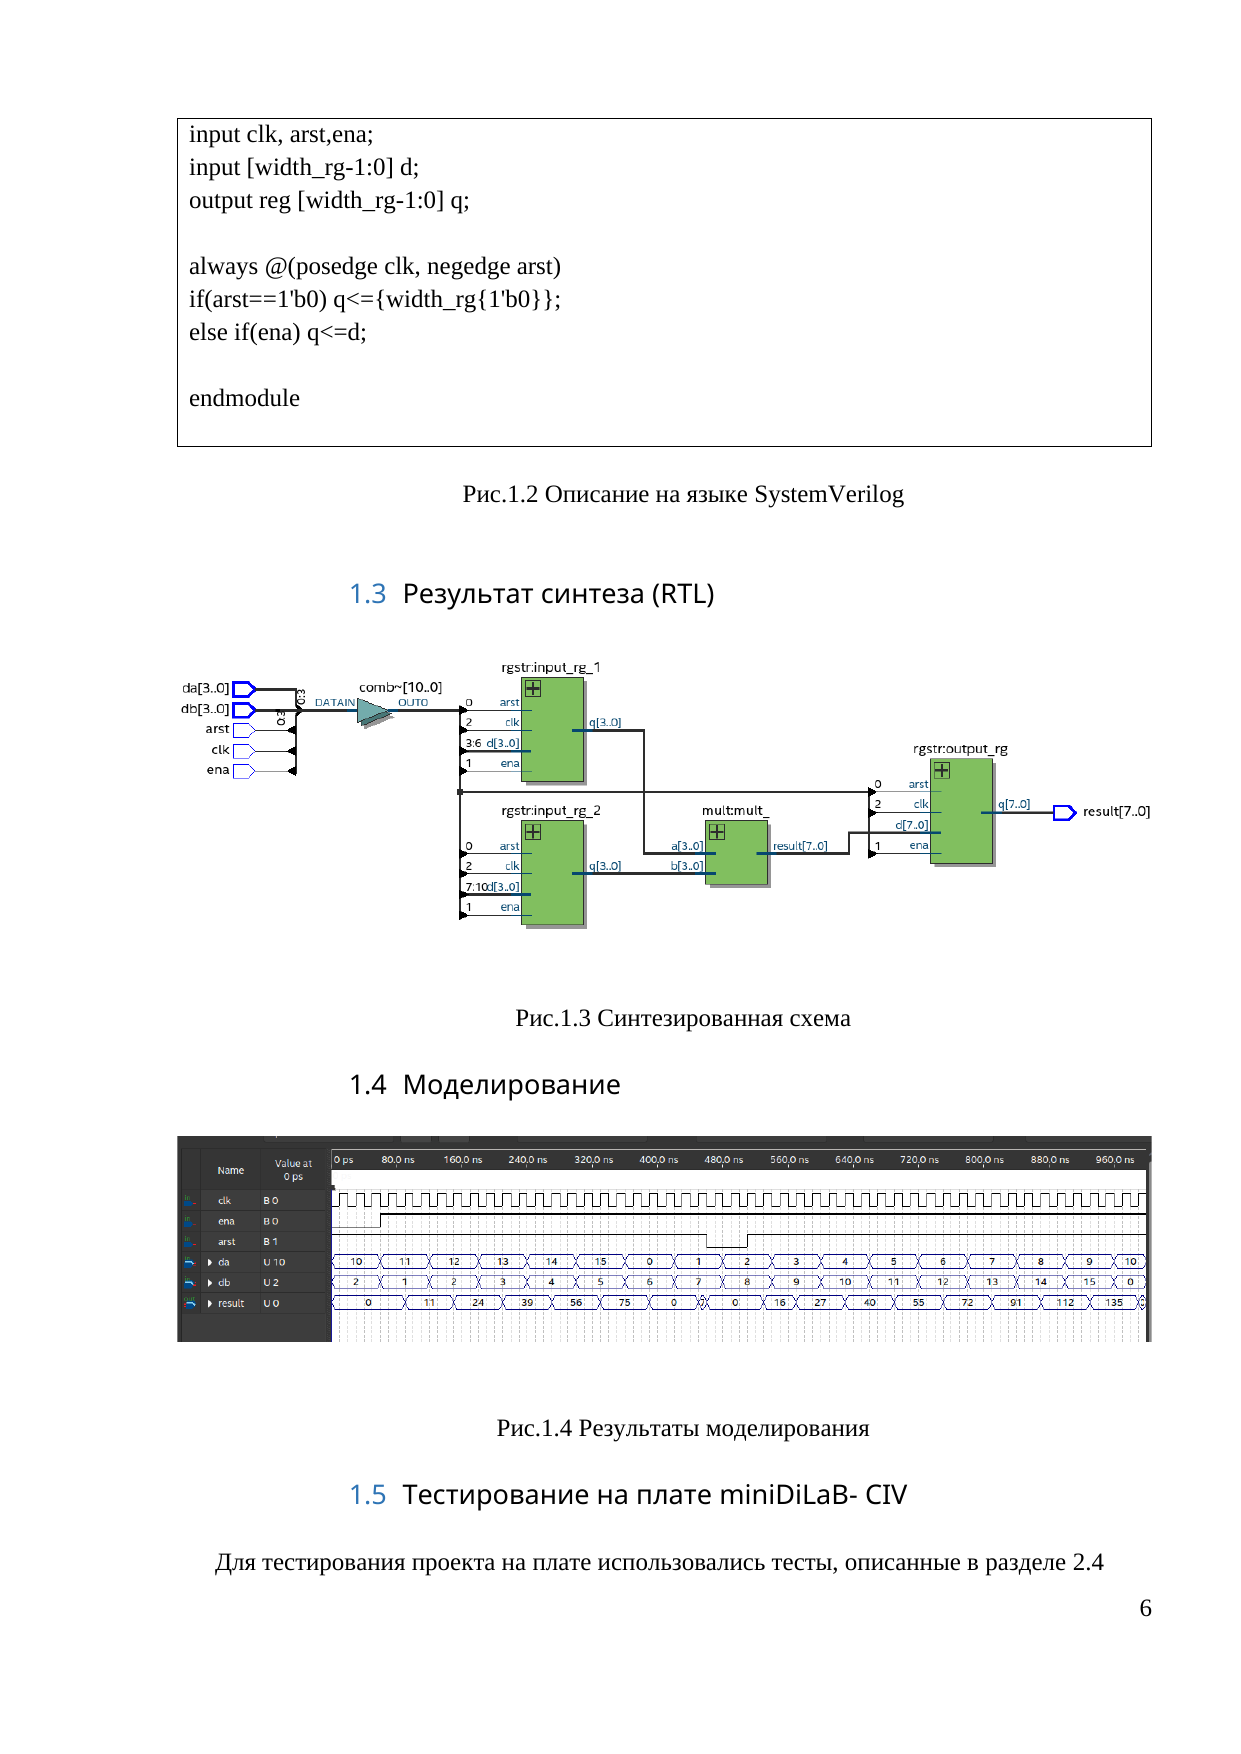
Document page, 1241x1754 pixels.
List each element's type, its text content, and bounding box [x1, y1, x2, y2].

text Рис.1.4 Результаты моделирования [177, 1413, 1152, 1442]
subtitle Тестирование на плате miniDiLaB- CIV [311, 1476, 1152, 1512]
picture [177, 646, 1152, 931]
text Рис.1.2 Описание на языке SystemVerilog [177, 479, 1152, 508]
subtitle Результат синтеза (RTL) [311, 575, 1152, 612]
subtitle Моделирование [311, 1065, 1152, 1102]
text Рис.1.3 Синтезированная схема [177, 1003, 1152, 1032]
text Для тестирования проекта на плате использовались тесты, описанные в разделе 2.4 [177, 1547, 1152, 1576]
table_header input clk, arst,ena; input [width_rg-1:0] d; output reg [width_rg-1:0] q; always @(posedge clk, negedge arst) if(arst==1'b0) q<={width_rg{1'b0}}; else if(ena) q<=d; endmodule [178, 119, 1151, 446]
picture [177, 1136, 1152, 1342]
